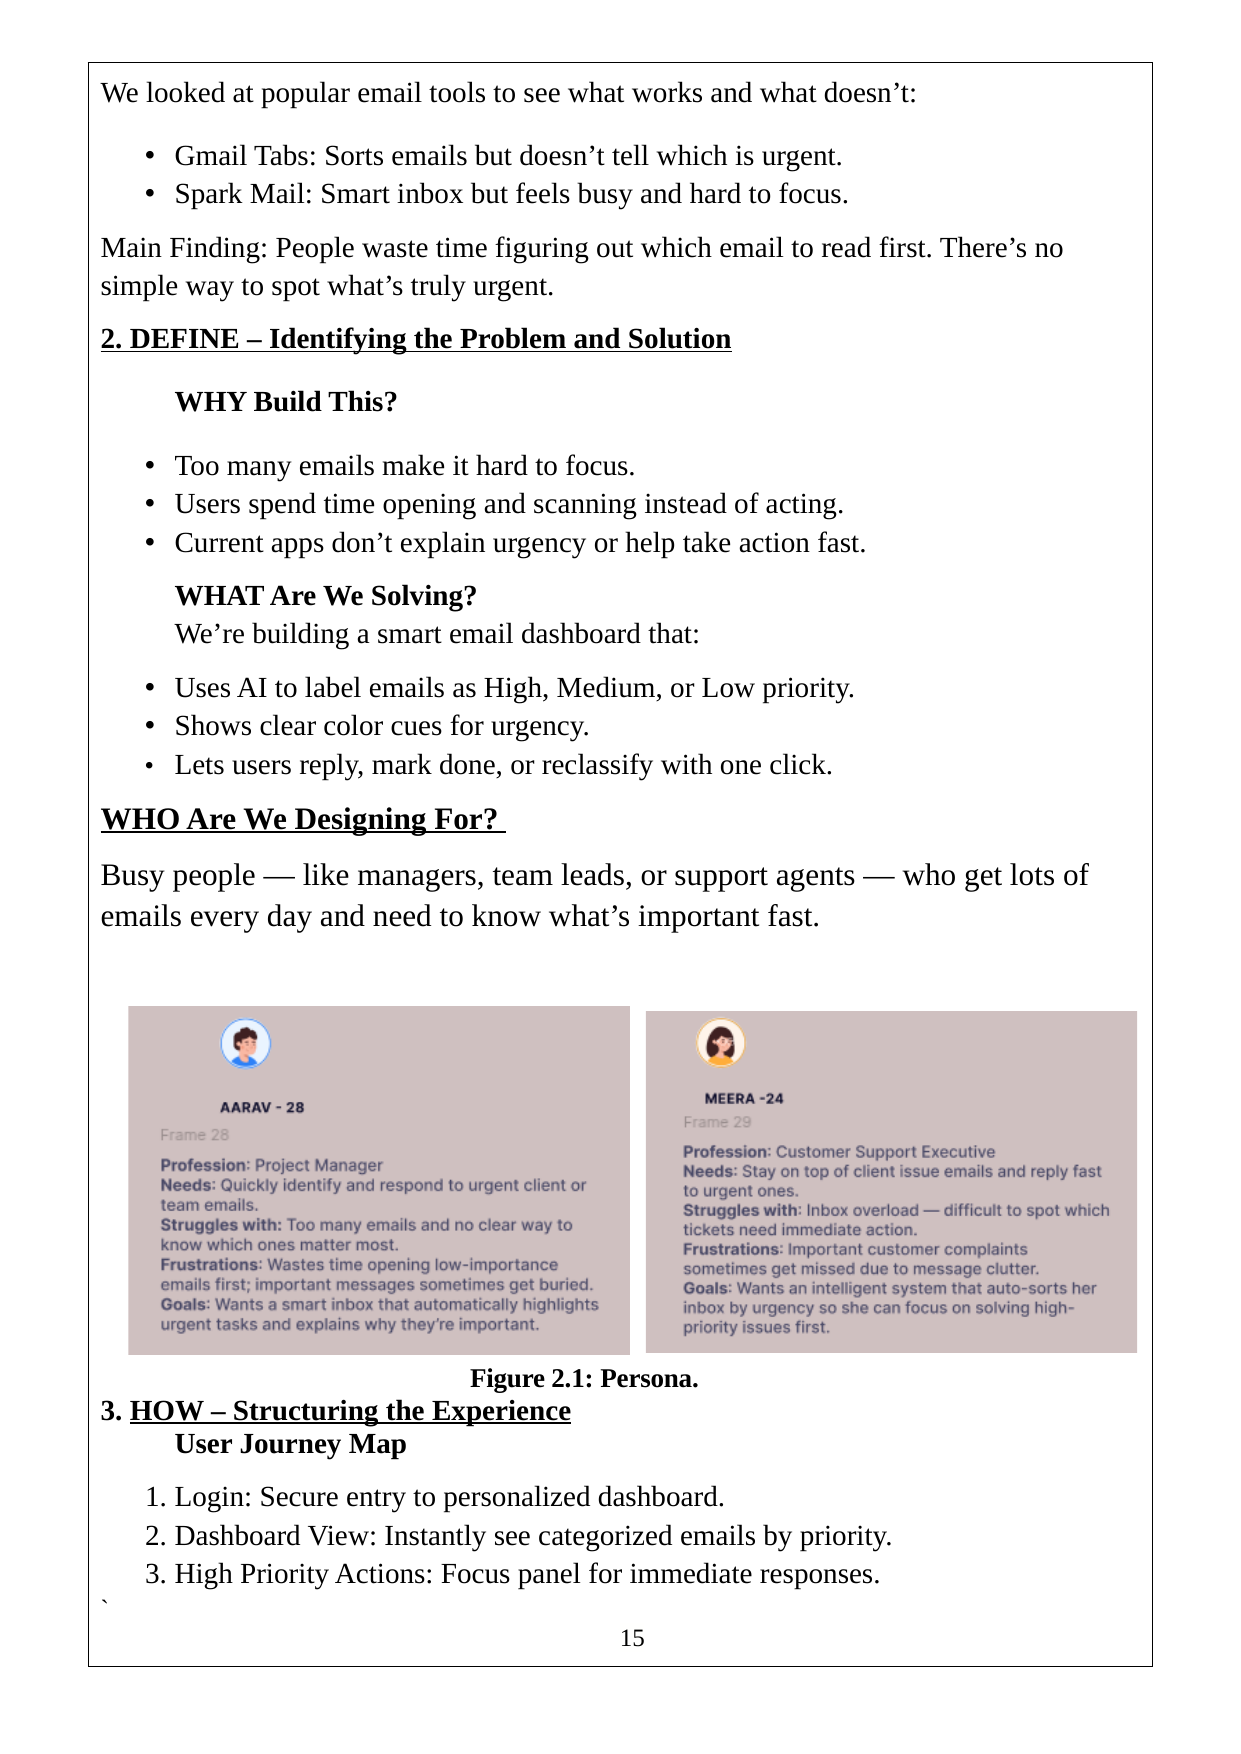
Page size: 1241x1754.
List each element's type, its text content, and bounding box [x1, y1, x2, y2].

text User Journey Map [100, 1426, 1140, 1460]
text WHY Build This? [100, 384, 1140, 418]
list Too many emails make it hard to focus. [145, 448, 1140, 481]
list Gmail Tabs: Sorts emails but doesn’t tell which is urgent. [145, 138, 1140, 172]
list Shows clear color cues for urgency. [145, 708, 1140, 742]
list Spark Mail: Smart inbox but feels busy and hard to focus. [145, 177, 1140, 210]
text Main Finding: People waste time figuring out which email to read first. There’s no simple way to spot what’s truly urgent. [100, 230, 1140, 302]
text WHAT Are We Solving? We’re building a smart email dashboard that: [100, 578, 1140, 650]
list High Priority Actions: Focus panel for immediate responses. [145, 1557, 1140, 1590]
list Dashboard View: Instantly see categorized emails by priority. [145, 1518, 1140, 1552]
text 3. HOW – Structuring the Experience [100, 1393, 1140, 1426]
list Users spend time opening and scanning instead of acting. [145, 486, 1140, 520]
text Figure 2.1: Persona. [100, 1331, 1140, 1393]
text We looked at popular email tools to see what works and what doesn’t: [100, 75, 1140, 108]
list Uses AI to label emails as High, Medium, or Low priority. [145, 670, 1140, 703]
text WHO Are We Designing For? [100, 800, 1140, 836]
list Lets users reply, mark done, or reclassify with one click. [145, 747, 1140, 781]
list Current apps don’t explain urgency or help take action fast. [145, 525, 1140, 558]
subtitle 2. DEFINE – Identifying the Problem and Solution [100, 322, 1140, 355]
list Login: Secure entry to personalized dashboard. [145, 1479, 1140, 1513]
text Busy people — like managers, team leads, or support agents — who get lots of emails every day and need to know what’s important fast. [100, 856, 1140, 966]
